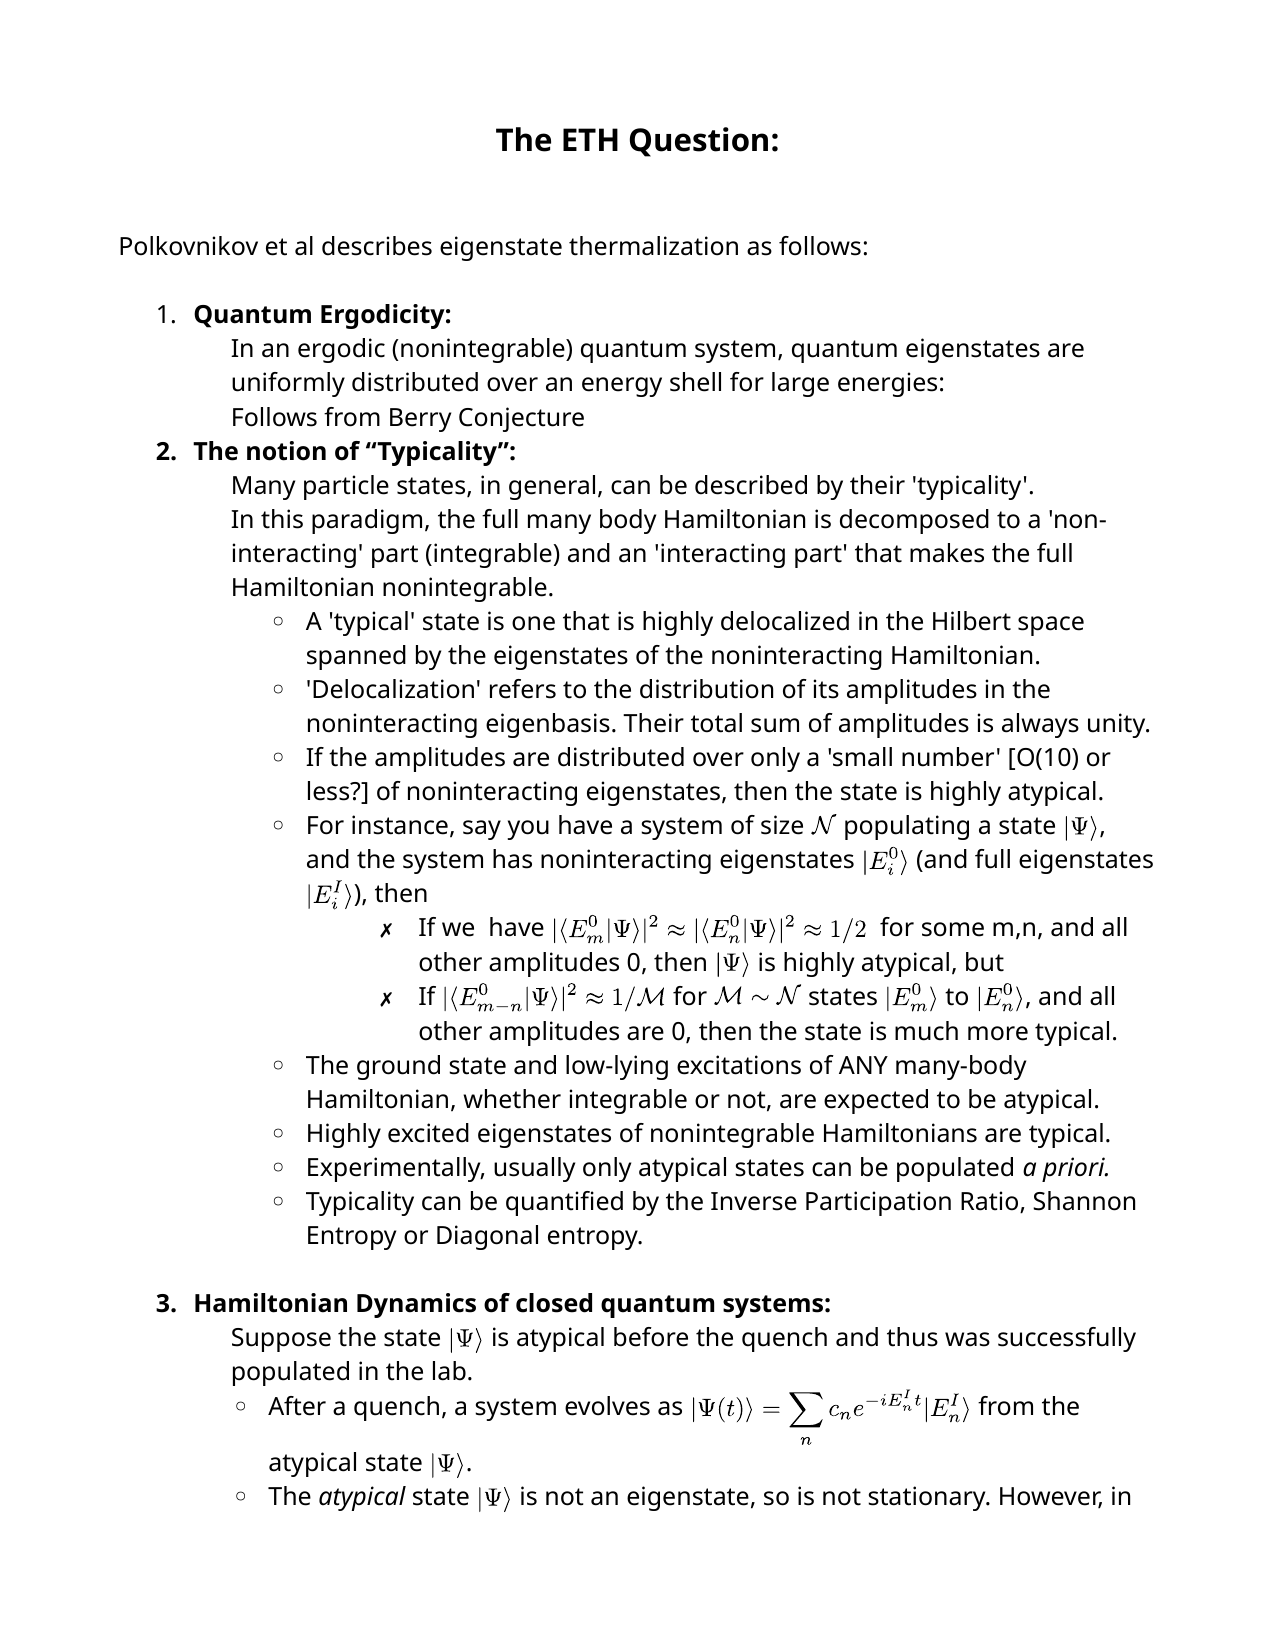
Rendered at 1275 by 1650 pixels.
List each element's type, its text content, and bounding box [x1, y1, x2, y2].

list If for states to , and all other amplitudes are 0, then the state is much more typical. [381, 978, 1157, 1047]
list In this paradigm, the full many body Hamiltonian is decomposed to a 'non-interacting' part (integrable) and an 'interacting part' that makes the full Hamiltonian nonintegrable. [193, 501, 1157, 603]
list Quantum Ergodicity: [156, 297, 1157, 331]
text The ETH Question: [118, 118, 1157, 161]
list The ground state and low-lying excitations of ANY many-body Hamiltonian, whether integrable or not, are expected to be atypical. [268, 1047, 1157, 1116]
list Hamiltonian Dynamics of closed quantum systems: [156, 1286, 1157, 1320]
list 'Delocalization' refers to the distribution of its amplitudes in the noninteracting eigenbasis. Their total sum of amplitudes is always unity. [268, 672, 1157, 740]
list If we have for some m,n, and all other amplitudes 0, then is highly atypical, but [381, 910, 1157, 978]
list Follows from Berry Conjecture [193, 399, 1157, 433]
list If the amplitudes are distributed over only a 'small number' [O(10) or less?] of noninteracting eigenstates, then the state is highly atypical. [268, 740, 1157, 808]
list For instance, say you have a system of size populating a state , and the system has noninteracting eigenstates (and full eigenstates ), then [268, 808, 1157, 910]
list Experimentally, usually only atypical states can be populated a priori. [268, 1150, 1157, 1184]
list The atypical state is not an eigenstate, so is not stationary. However, in [231, 1479, 1157, 1513]
list Highly excited eigenstates of nonintegrable Hamiltonians are typical. [268, 1116, 1157, 1150]
list Typicality can be quantified by the Inverse Participation Ratio, Shannon Entropy or Diagonal entropy. [268, 1184, 1157, 1252]
list The notion of “Typicality”: [156, 433, 1157, 467]
text Polkovnikov et al describes eigenstate thermalization as follows: [118, 229, 1157, 263]
list A 'typical' state is one that is highly delocalized in the Hilbert space spanned by the eigenstates of the noninteracting Hamiltonian. [268, 603, 1157, 672]
list Suppose the state is atypical before the quench and thus was successfully populated in the lab. [193, 1320, 1157, 1388]
list In an ergodic (nonintegrable) quantum system, quantum eigenstates are uniformly distributed over an energy shell for large energies: [193, 331, 1157, 399]
list Many particle states, in general, can be described by their 'typicality'. [193, 467, 1157, 501]
list After a quench, a system evolves as from the atypical state . [231, 1388, 1157, 1479]
